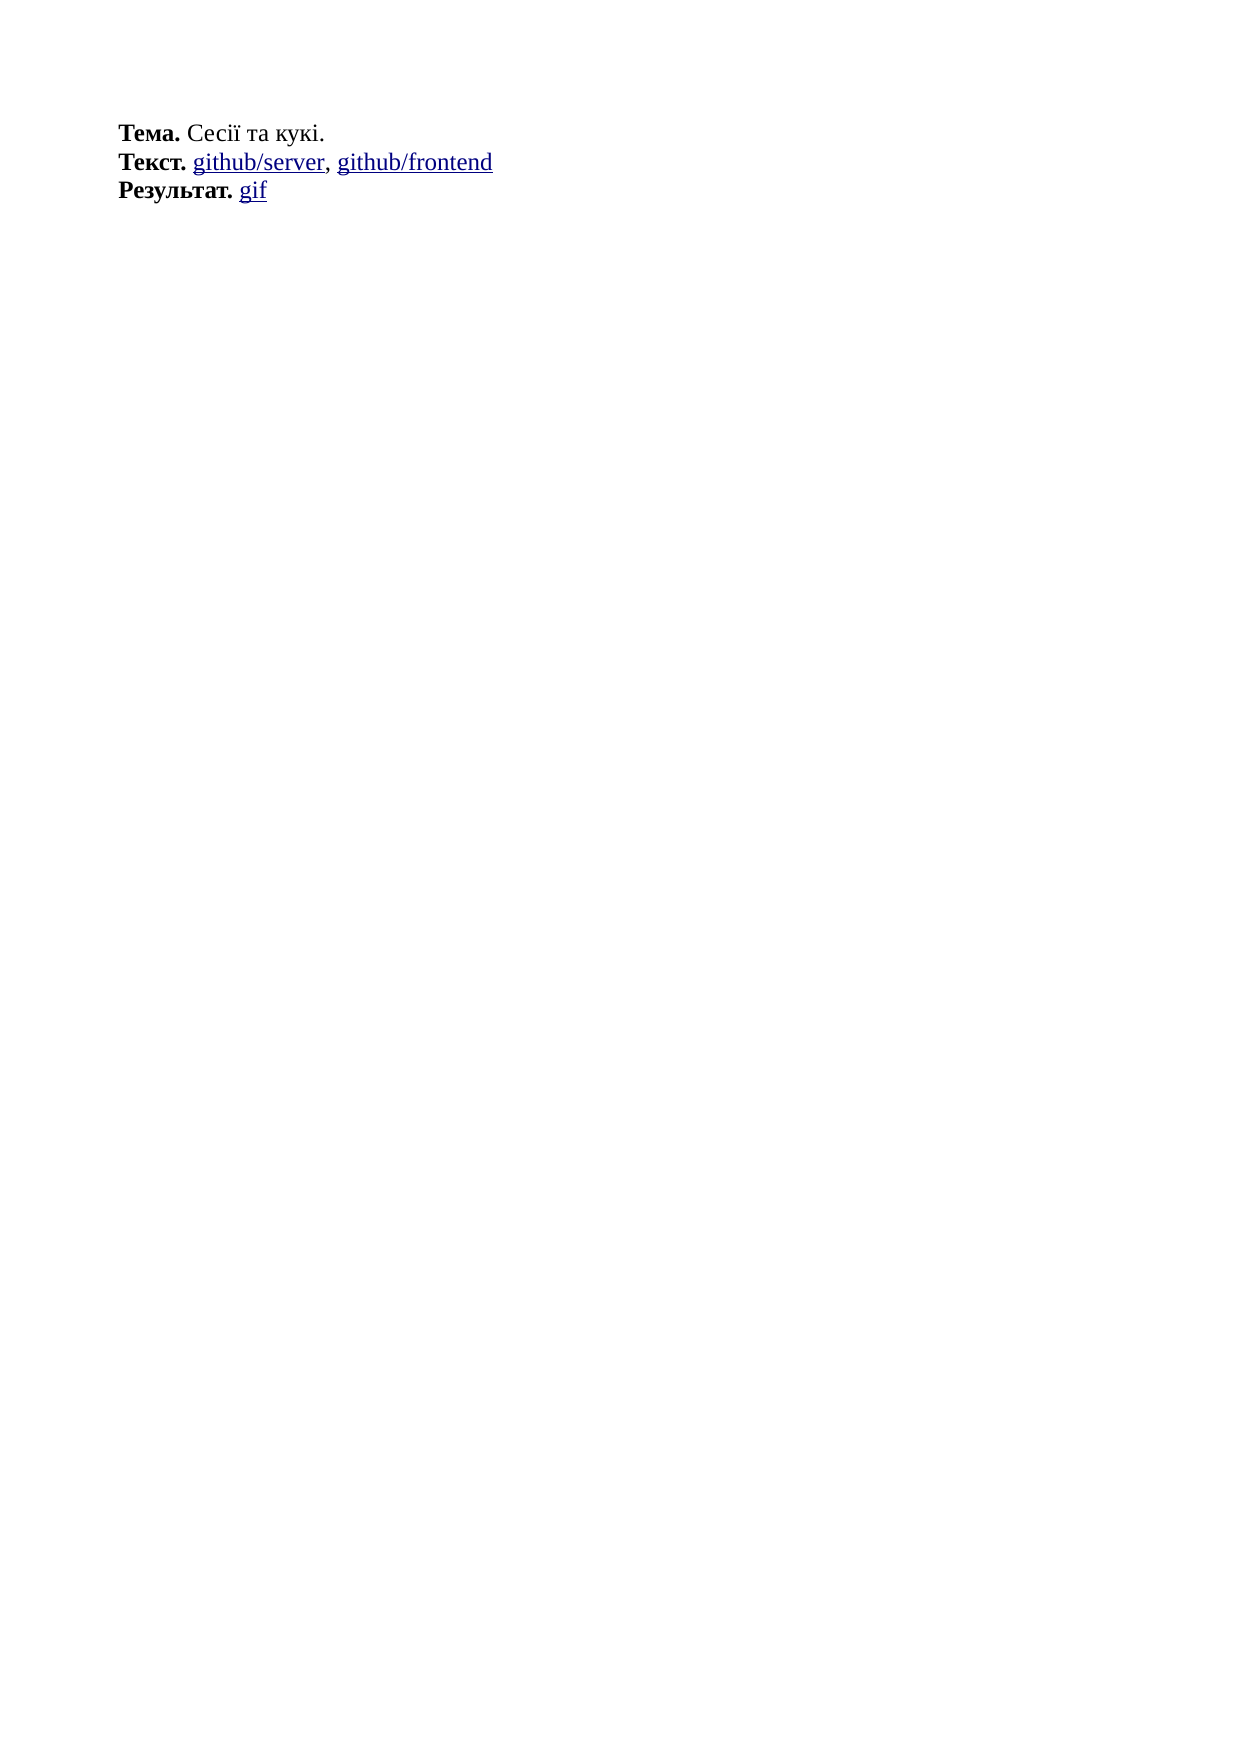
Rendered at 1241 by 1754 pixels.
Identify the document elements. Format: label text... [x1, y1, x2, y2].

text Тема. Сесії та кукі. [118, 118, 1122, 147]
text Текст. github/server, github/frontend [118, 147, 1122, 176]
text Результат. gif [118, 176, 1122, 204]
